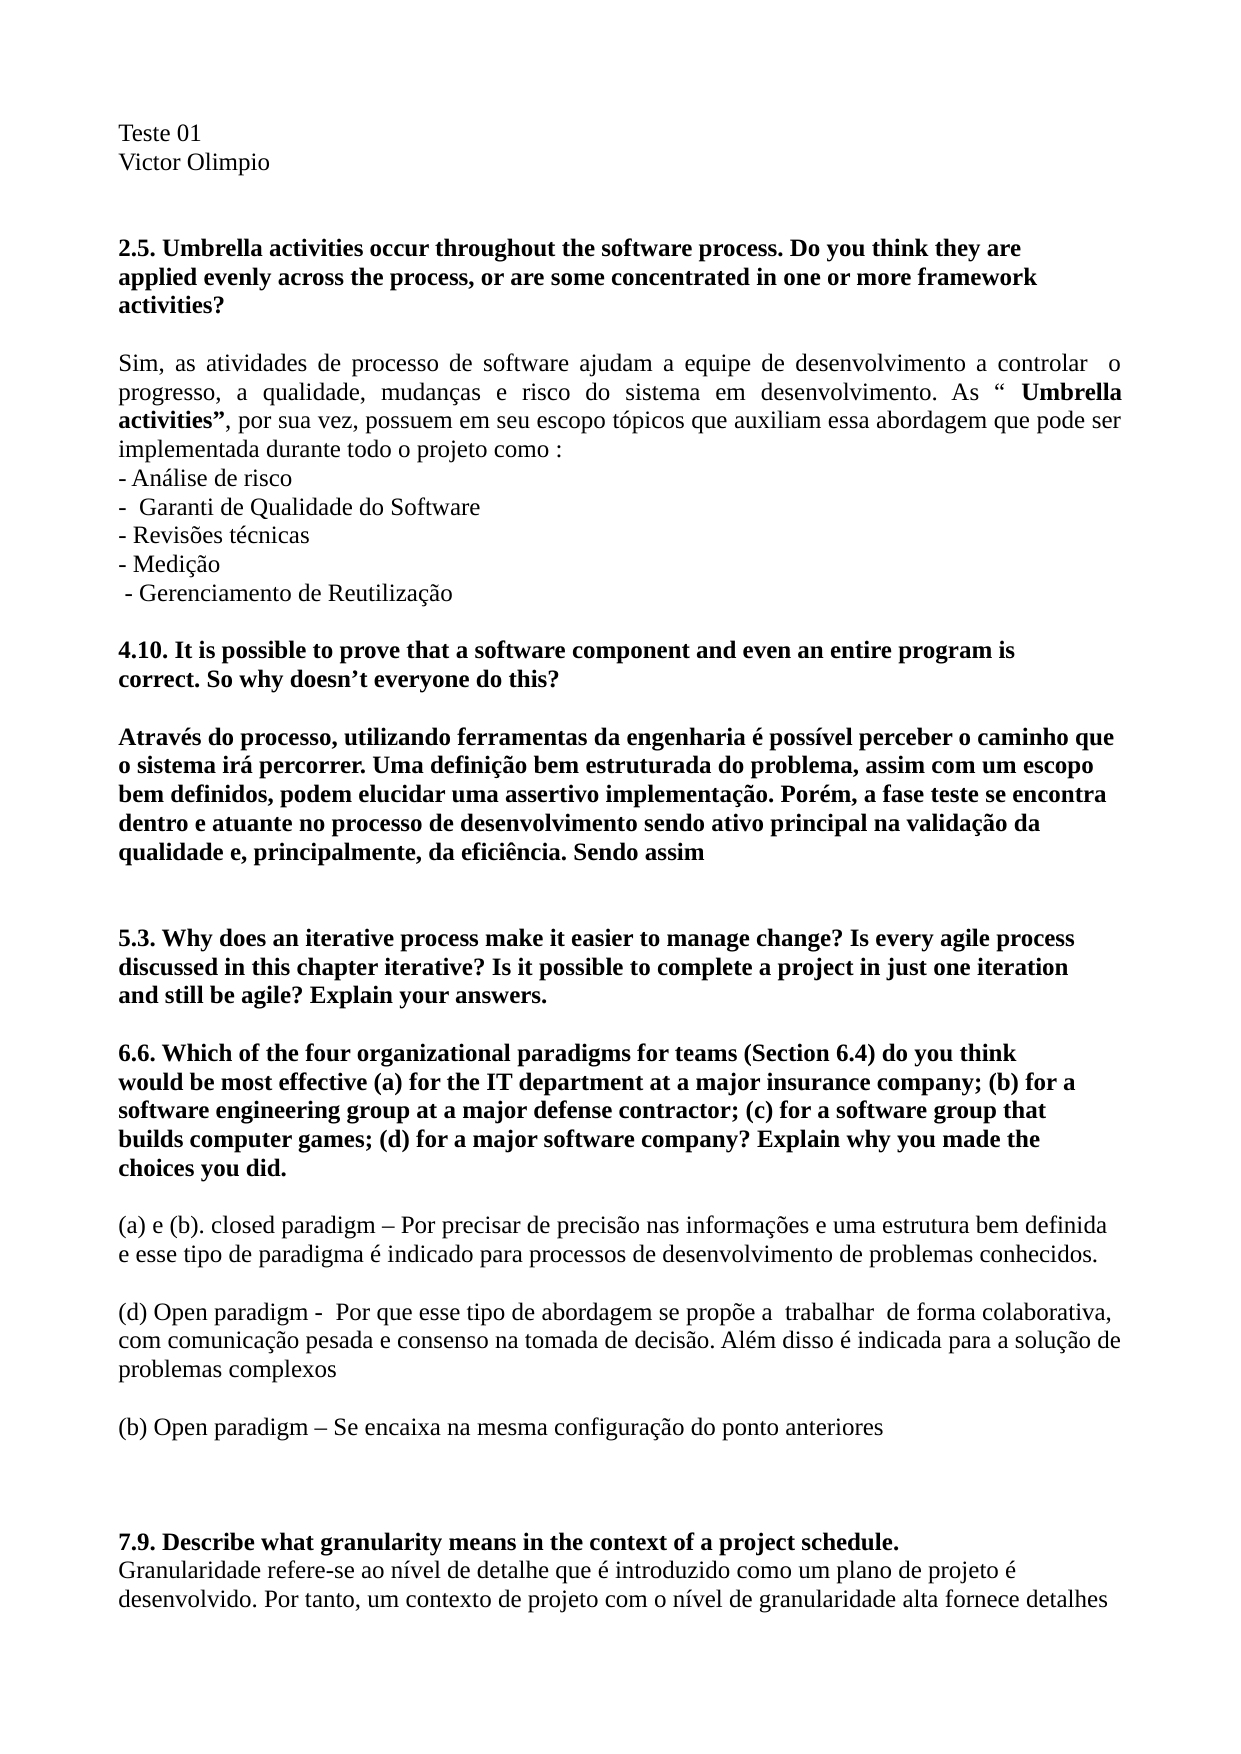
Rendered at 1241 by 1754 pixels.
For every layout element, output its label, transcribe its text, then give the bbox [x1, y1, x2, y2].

text discussed in this chapter iterative? Is it possible to complete a project in just one iteration [118, 952, 1122, 981]
text (b) Open paradigm – Se encaixa na mesma configuração do ponto anteriores [118, 1412, 1122, 1441]
text (a) e (b). closed paradigm – Por precisar de precisão nas informações e uma estrutura bem definida e esse tipo de paradigma é indicado para processos de desenvolvimento de problemas conhecidos. [118, 1211, 1122, 1268]
text 2.5. Umbrella activities occur throughout the software process. Do you think they are [118, 233, 1122, 262]
text - Medição [118, 549, 1122, 578]
text 6.6. Which of the four organizational paradigms for teams (Section 6.4) do you think [118, 1038, 1122, 1067]
text - Revisões técnicas [118, 521, 1122, 549]
text - Garanti de Qualidade do Software [118, 492, 1122, 521]
text correct. So why doesn’t everyone do this? [118, 664, 1122, 693]
text Sim, as atividades de processo de software ajudam a equipe de desenvolvimento a controlar o progresso, a qualidade, mudanças e risco do sistema em desenvolvimento. As “ Umbrella activities”, por sua vez, possuem em seu escopo tópicos que auxiliam essa abordagem que pode ser implementada durante todo o projeto como : [118, 348, 1122, 463]
text applied evenly across the process, or are some concentrated in one or more framework [118, 262, 1122, 291]
text 4.10. It is possible to prove that a software component and even an entire program is [118, 636, 1122, 664]
text (d) Open paradigm - Por que esse tipo de abordagem se propõe a trabalhar de forma colaborativa, com comunicação pesada e consenso na tomada de decisão. Além disso é indicada para a solução de problemas complexos [118, 1297, 1122, 1383]
text would be most effective (a) for the IT department at a major insurance company; (b) for a [118, 1067, 1122, 1096]
text 7.9. Describe what granularity means in the context of a project schedule. [118, 1527, 1122, 1556]
text software engineering group at a major defense contractor; (c) for a software group that [118, 1096, 1122, 1124]
text - Gerenciamento de Reutilização [118, 578, 1122, 607]
text activities? [118, 291, 1122, 319]
text choices you did. [118, 1153, 1122, 1182]
text and still be agile? Explain your answers. [118, 981, 1122, 1009]
text Através do processo, utilizando ferramentas da engenharia é possível perceber o caminho que o sistema irá percorrer. Uma definição bem estruturada do problema, assim com um escopo bem definidos, podem elucidar uma assertivo implementação. Porém, a fase teste se encontra dentro e atuante no processo de desenvolvimento sendo ativo principal na validação da qualidade e, principalmente, da eficiência. Sendo assim [118, 722, 1122, 866]
text Granularidade refere-se ao nível de detalhe que é introduzido como um plano de projeto é desenvolvido. Por tanto, um contexto de projeto com o nível de granularidade alta fornece detalhes [118, 1556, 1122, 1613]
text builds computer games; (d) for a major software company? Explain why you made the [118, 1124, 1122, 1153]
text Victor Olimpio [118, 147, 1122, 176]
text - Análise de risco [118, 463, 1122, 492]
text Teste 01 [118, 118, 1122, 147]
text 5.3. Why does an iterative process make it easier to manage change? Is every agile process [118, 923, 1122, 952]
